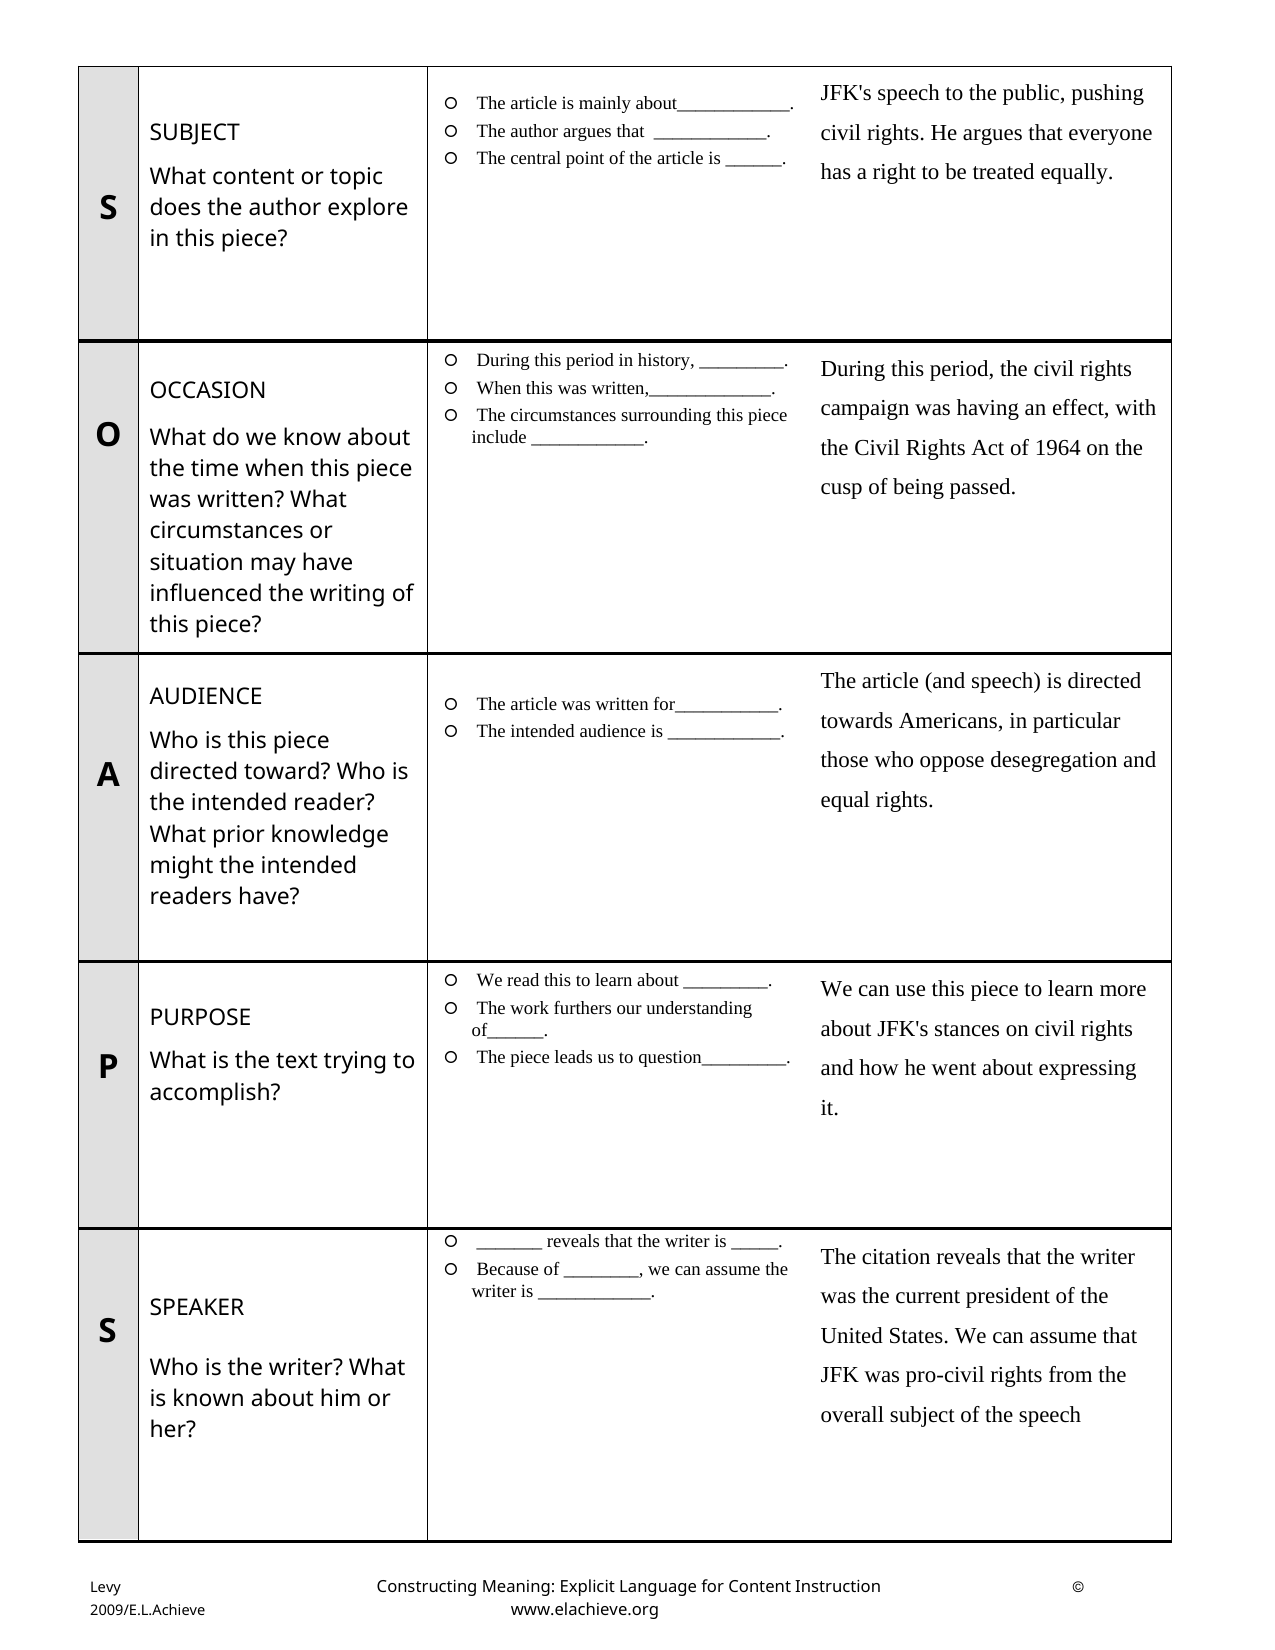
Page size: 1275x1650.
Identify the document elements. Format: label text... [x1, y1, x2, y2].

table_cell We read this to learn about _________. The work furthers our understanding of______. The piece leads us to question_________. [428, 963, 809, 1227]
table_header S [79, 67, 138, 339]
table_cell AUDIENCE Who is this piece directed toward? Who is the intended reader? What prior knowledge might the intended readers have? [139, 655, 427, 960]
table_cell We can use this piece to learn more about JFK's stances on civil rights and how he went about expressing it. [809, 963, 1171, 1227]
table_header JFK's speech to the public, pushing civil rights. He argues that everyone has a right to be treated equally. [809, 67, 1171, 339]
table_cell A [79, 655, 138, 960]
table_cell O [79, 343, 138, 652]
table_header SUBJECT What content or topic does the author explore in this piece? [139, 67, 427, 339]
table_cell _______ reveals that the writer is _____. Because of ________, we can assume the writer is ____________. [428, 1230, 809, 1539]
table_cell PURPOSE What is the text trying to accomplish? [139, 963, 427, 1227]
table_cell The article was written for___________. The intended audience is ____________. [428, 655, 809, 960]
table_cell OCCASION What do we know about the time when this piece was written? What circumstances or situation may have influenced the writing of this piece? [139, 343, 427, 652]
table_cell During this period, the civil rights campaign was having an effect, with the Civil Rights Act of 1964 on the cusp of being passed. [809, 343, 1171, 652]
table_cell P [79, 963, 138, 1227]
table_cell The citation reveals that the writer was the current president of the United States. We can assume that JFK was pro-civil rights from the overall subject of the speech [809, 1230, 1171, 1539]
table_cell S [79, 1230, 138, 1539]
table_header The article is mainly about____________. The author argues that ____________. The central point of the article is ______. [428, 67, 809, 339]
table_cell During this period in history, _________. When this was written,_____________. The circumstances surrounding this piece include ____________. [428, 343, 809, 652]
table_cell The article (and speech) is directed towards Americans, in particular those who oppose desegregation and equal rights. [809, 655, 1171, 960]
table_cell SPEAKER Who is the writer? What is known about him or her? [139, 1230, 427, 1539]
